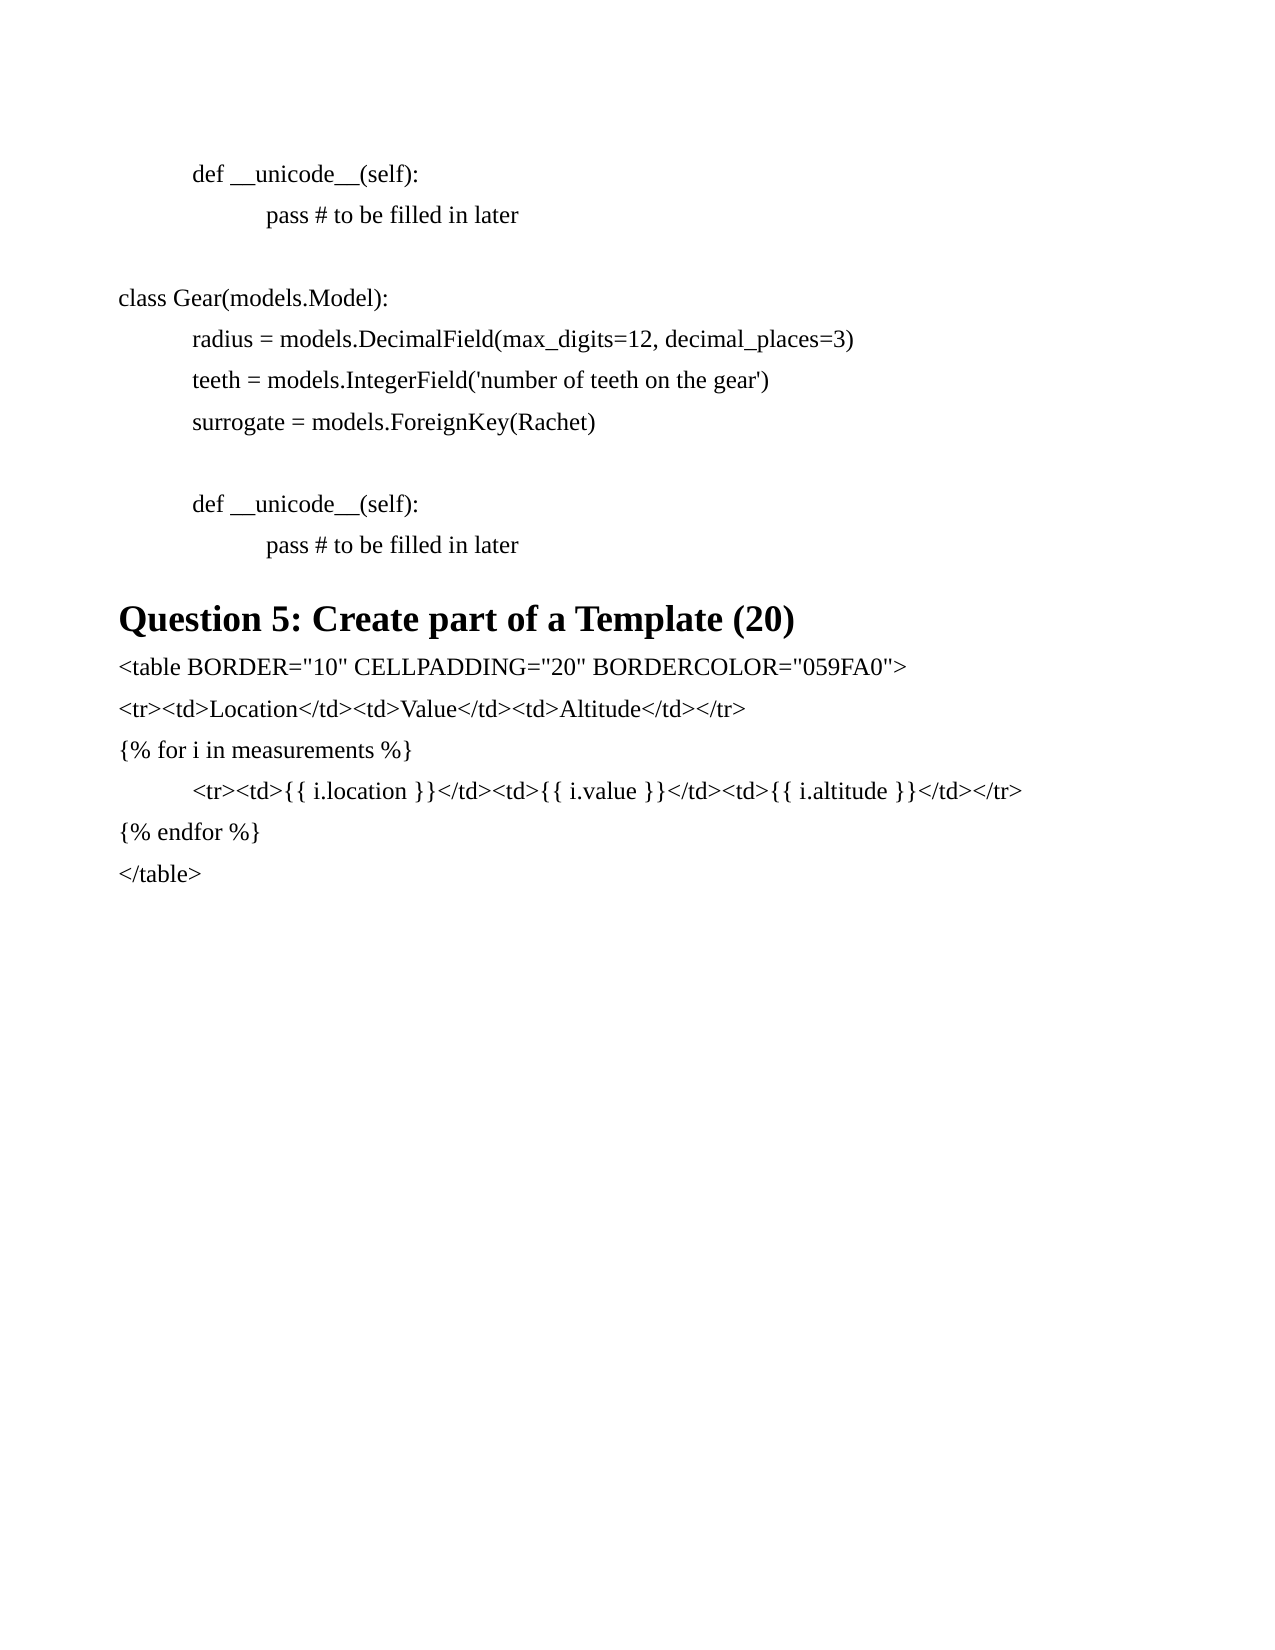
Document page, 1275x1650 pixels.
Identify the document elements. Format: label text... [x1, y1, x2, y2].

text pass # to be filled in later [118, 201, 1157, 229]
text <table BORDER="10" CELLPADDING="20" BORDERCOLOR="059FA0"> [118, 652, 1157, 681]
text pass # to be filled in later [118, 531, 1157, 559]
text teeth = models.IntegerField('number of teeth on the gear') [118, 366, 1157, 394]
text class Gear(models.Model): [118, 283, 1157, 312]
text radius = models.DecimalField(max_digits=12, decimal_places=3) [118, 324, 1157, 353]
text def __unicode__(self): [118, 159, 1157, 188]
text </table> [118, 859, 1157, 887]
text <tr><td>{{ i.location }}</td><td>{{ i.value }}</td><td>{{ i.altitude }}</td></tr> [118, 776, 1157, 805]
subtitle Question 5: Create part of a Template (20) [118, 597, 1157, 640]
text surrogate = models.ForeignKey(Rachet) [118, 407, 1157, 436]
text def __unicode__(self): [118, 489, 1157, 518]
text {% endfor %} [118, 817, 1157, 846]
text <tr><td>Location</td><td>Value</td><td>Altitude</td></tr> [118, 694, 1157, 722]
text {% for i in measurements %} [118, 735, 1157, 764]
